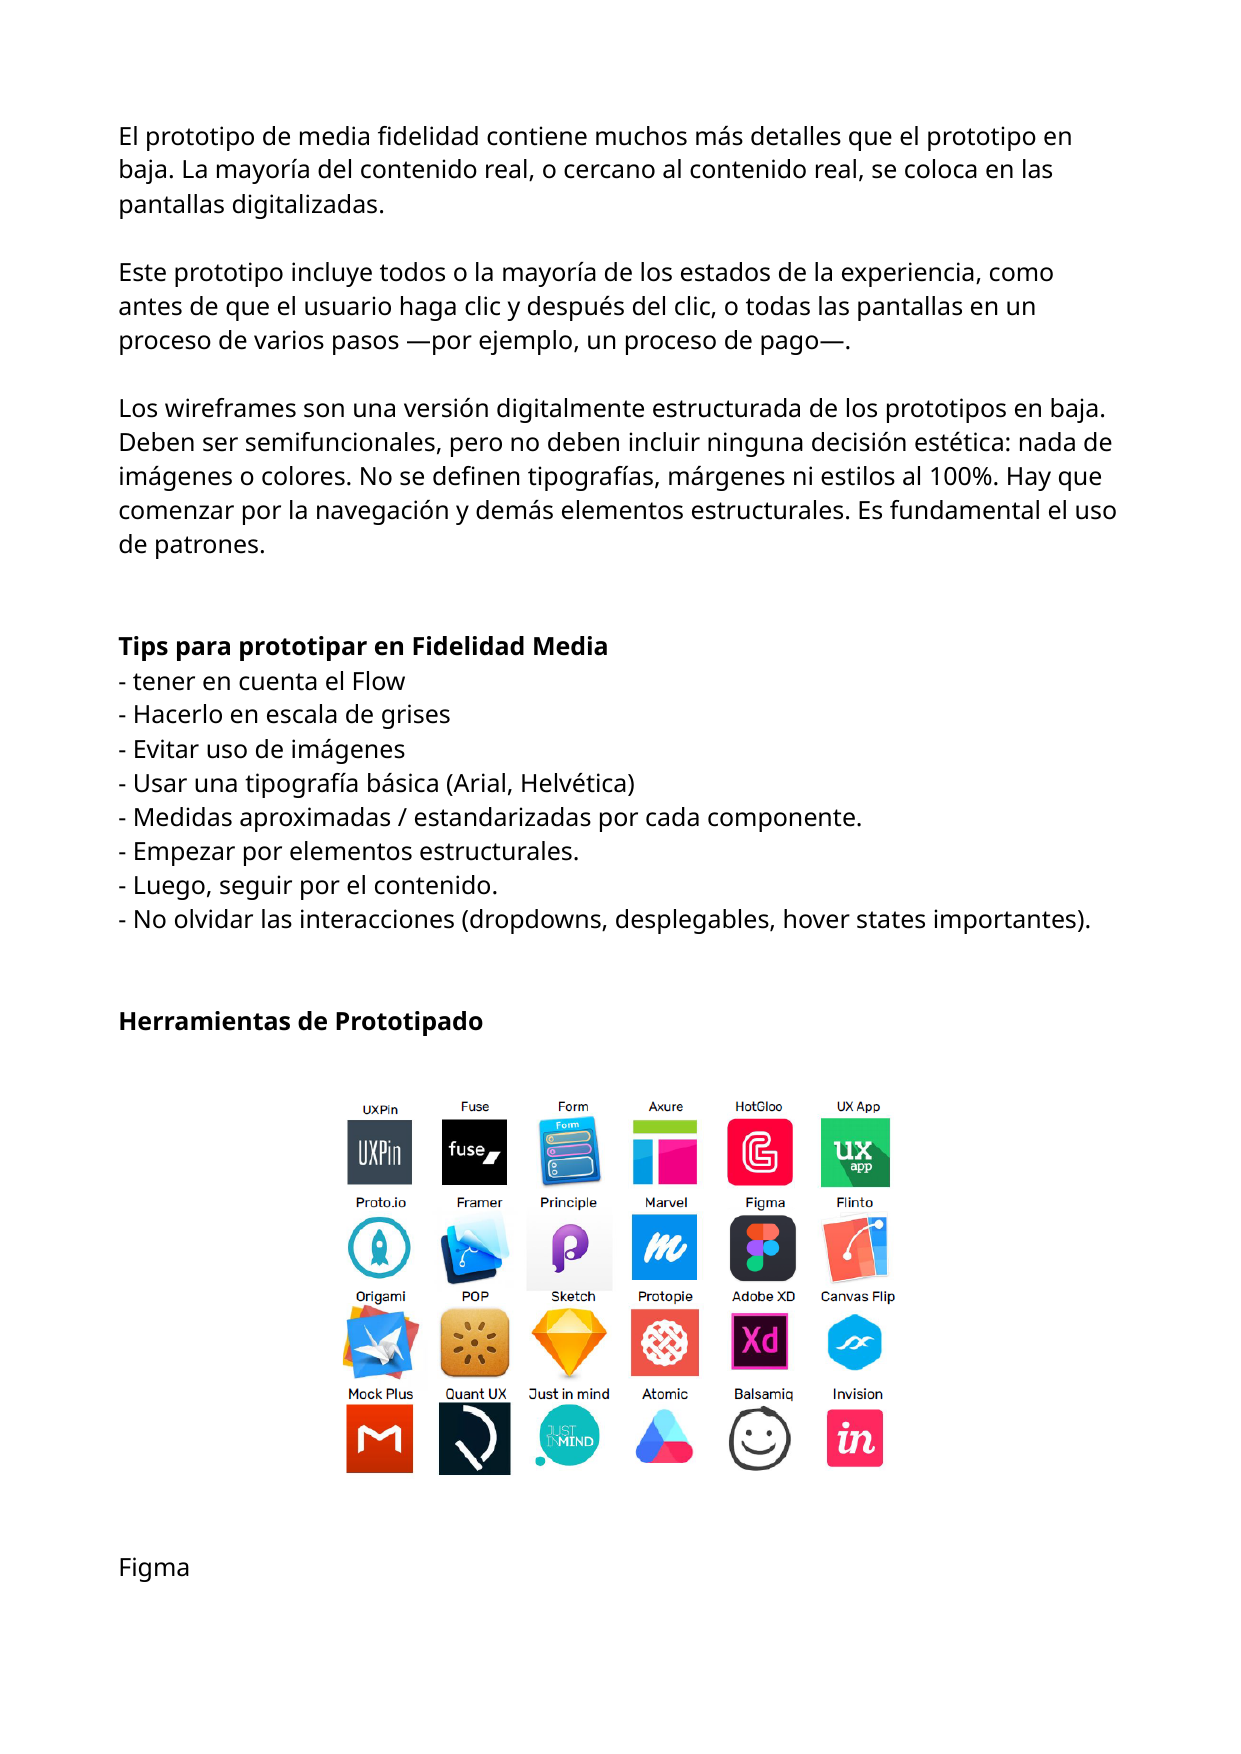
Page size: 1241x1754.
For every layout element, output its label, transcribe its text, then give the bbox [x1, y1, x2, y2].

text Los wireframes son una versión digitalmente estructurada de los prototipos en baja. Deben ser semifuncionales, pero no deben incluir ninguna decisión estética: nada de imágenes o colores. No se definen tipografías, márgenes ni estilos al 100%. Hay que comenzar por la navegación y demás elementos estructurales. Es fundamental el uso de patrones. [118, 391, 1122, 561]
text - Medidas aproximadas / estandarizadas por cada componente. [118, 799, 1122, 833]
text El prototipo de media fidelidad contiene muchos más detalles que el prototipo en baja. La mayoría del contenido real, o cercano al contenido real, se coloca en las pantallas digitalizadas. [118, 118, 1122, 220]
picture [342, 1095, 898, 1481]
text - Empezar por elementos estructurales. [118, 833, 1122, 867]
text Herramientas de Prototipado [118, 1004, 1122, 1038]
text - Evitar uso de imágenes [118, 731, 1122, 765]
text Figma [118, 1550, 1122, 1584]
text - tener en cuenta el Flow [118, 663, 1122, 697]
text Tips para prototipar en Fidelidad Media [118, 629, 1122, 663]
text - Hacerlo en escala de grises [118, 697, 1122, 731]
text - No olvidar las interacciones (dropdowns, desplegables, hover states importantes). [118, 902, 1122, 936]
text Este prototipo incluye todos o la mayoría de los estados de la experiencia, como antes de que el usuario haga clic y después del clic, o todas las pantallas en un proceso de varios pasos —por ejemplo, un proceso de pago—. [118, 254, 1122, 357]
text - Luego, seguir por el contenido. [118, 867, 1122, 902]
text - Usar una tipografía básica (Arial, Helvética) [118, 765, 1122, 799]
